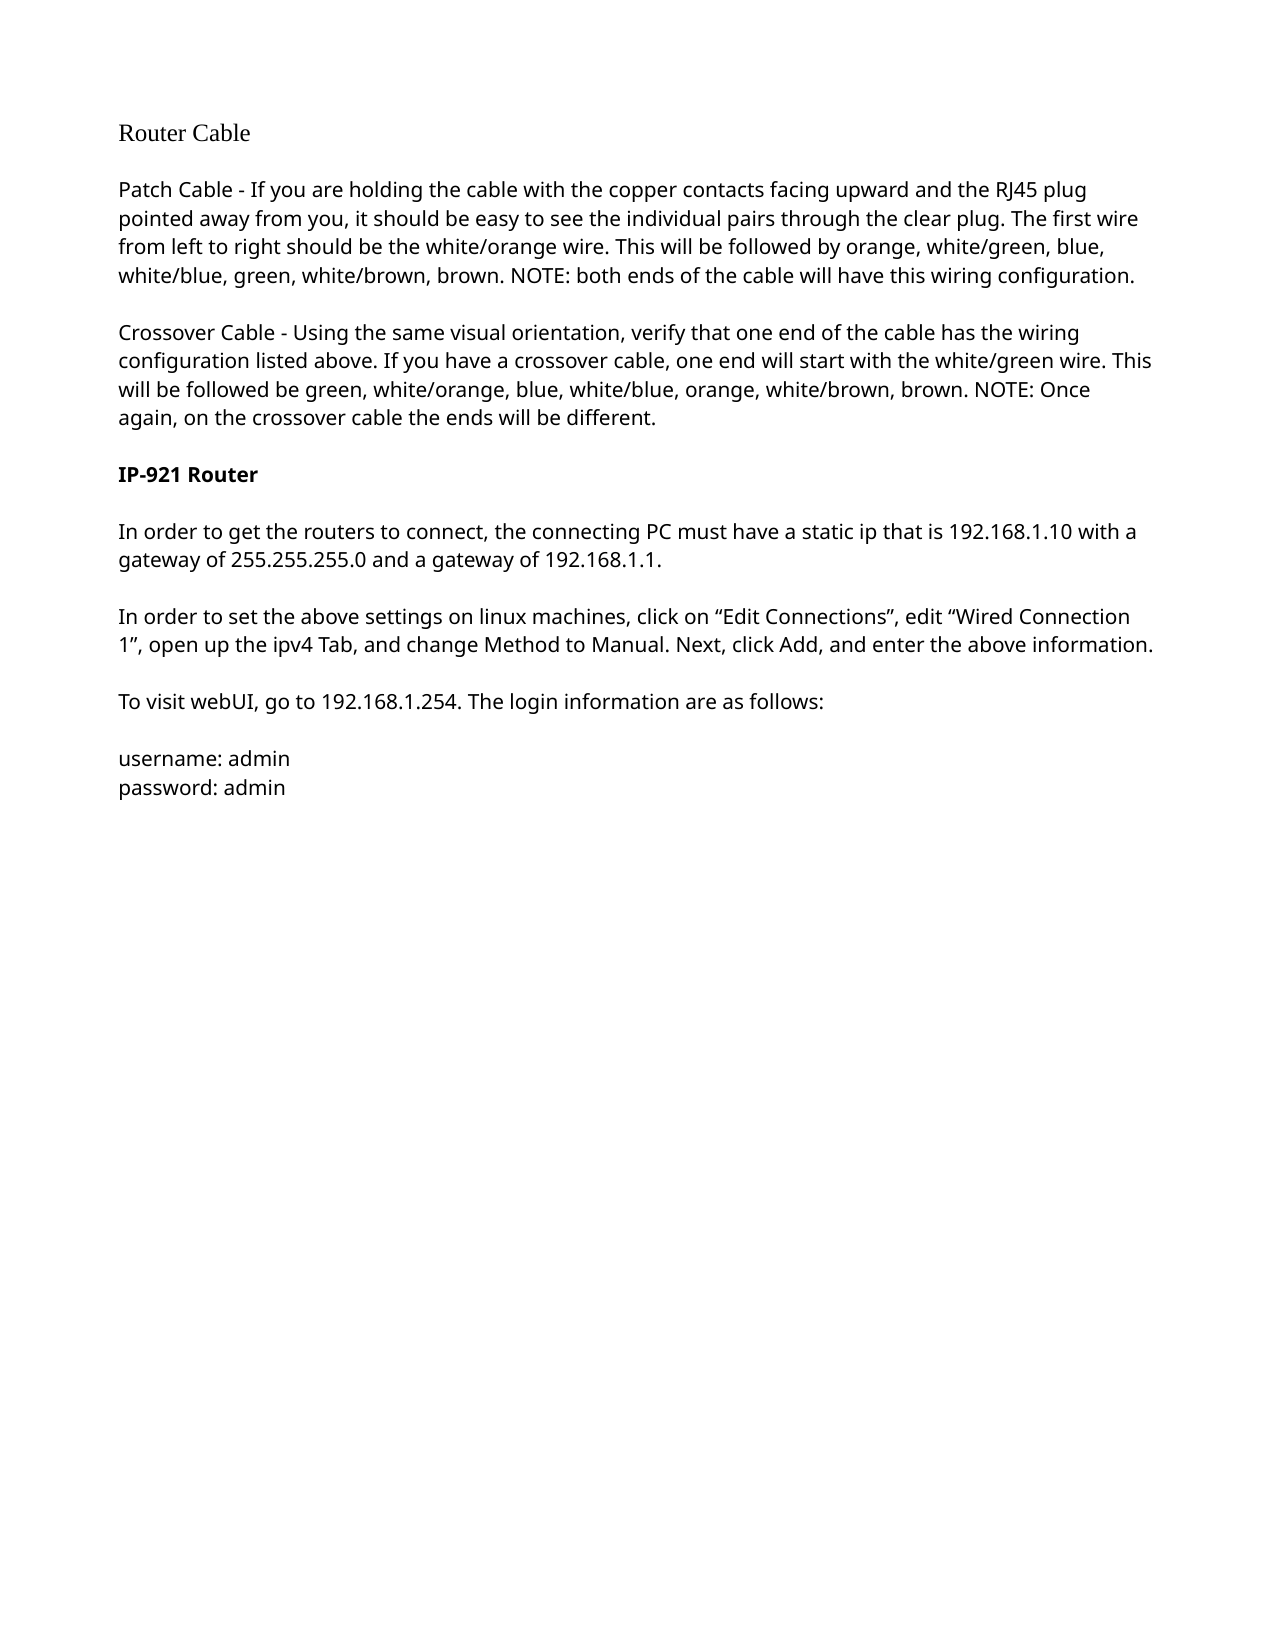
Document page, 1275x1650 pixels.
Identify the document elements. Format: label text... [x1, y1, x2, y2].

text username: admin [118, 744, 1157, 773]
text Patch Cable - If you are holding the cable with the copper contacts facing upward and the RJ45 plug pointed away from you, it should be easy to see the individual pairs through the clear plug. The first wire from left to right should be the white/orange wire. This will be followed by orange, white/green, blue, white/blue, green, white/brown, brown. NOTE: both ends of the cable will have this wiring configuration. [118, 176, 1157, 289]
text IP-921 Router [118, 460, 1157, 488]
text Crossover Cable - Using the same visual orientation, verify that one end of the cable has the wiring configuration listed above. If you have a crossover cable, one end will start with the white/green wire. This will be followed be green, white/orange, blue, white/blue, orange, white/brown, brown. NOTE: Once again, on the crossover cable the ends will be different. [118, 318, 1157, 432]
text In order to get the routers to connect, the connecting PC must have a static ip that is 192.168.1.10 with a gateway of 255.255.255.0 and a gateway of 192.168.1.1. [118, 517, 1157, 574]
text Router Cable [118, 118, 1157, 147]
text password: admin [118, 773, 1157, 801]
text To visit webUI, go to 192.168.1.254. The login information are as follows: [118, 687, 1157, 716]
text In order to set the above settings on linux machines, click on “Edit Connections”, edit “Wired Connection 1”, open up the ipv4 Tab, and change Method to Manual. Next, click Add, and enter the above information. [118, 602, 1157, 659]
